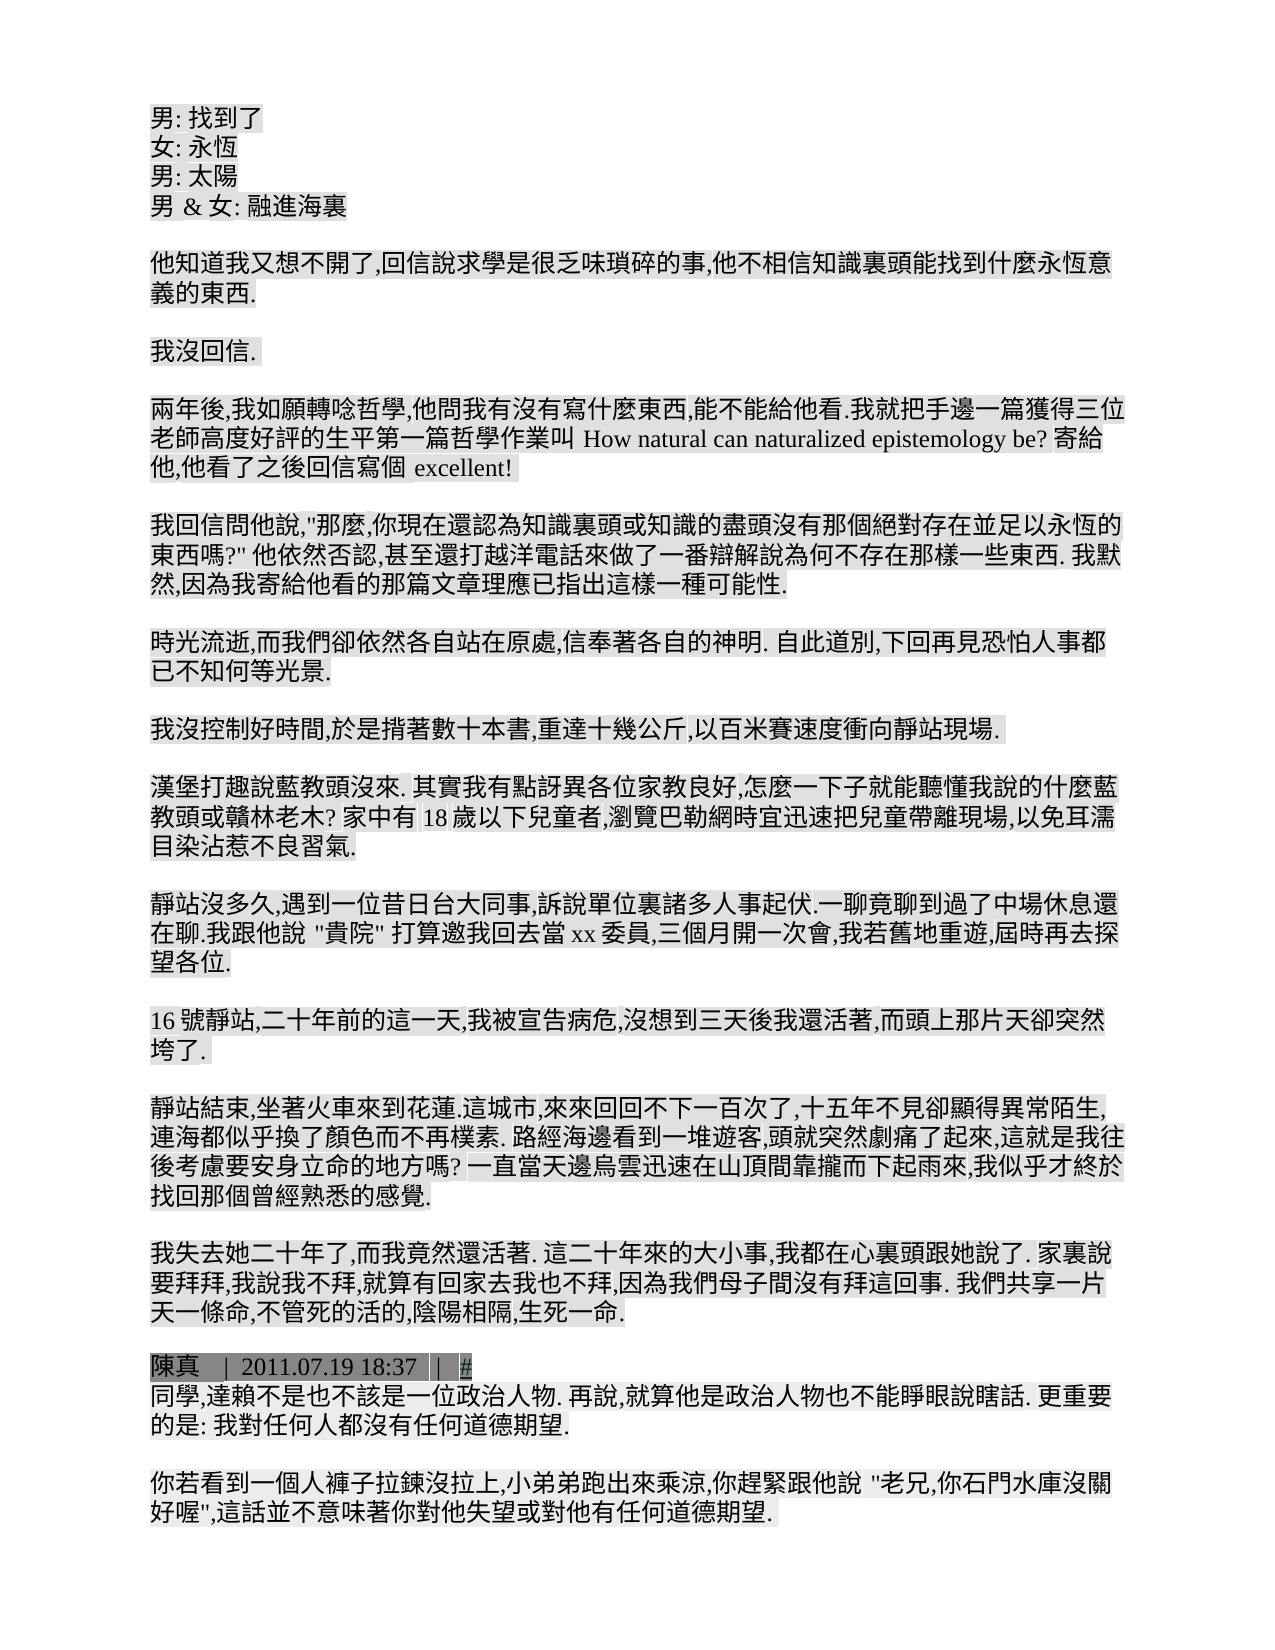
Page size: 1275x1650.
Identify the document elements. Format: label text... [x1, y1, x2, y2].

text 陳真 | 2011.07.19 18:37 | # [150, 1352, 1125, 1382]
text 同學,達賴不是也不該是一位政治人物. 再說,就算他是政治人物也不能睜眼說瞎話. 更重要的是: 我對任何人都沒有任何道德期望. 你若看到一個人褲子拉鍊沒拉上,小弟弟跑出來乘涼,你趕緊跟他說 "老兄,你石門水庫沒關好喔",這話並不意味著你對他失望或對他有任何道德期望. [150, 1382, 1125, 1556]
text 男: 找到了 女: 永恆 男: 太陽 男 & 女: 融進海裏 他知道我又想不開了,回信說求學是很乏味瑣碎的事,他不相信知識裏頭能找到什麼永恆意義的東西. 我沒回信. 兩年後,我如願轉唸哲學,他問我有沒有寫什麼東西,能不能給他看.我就把手邊一篇獲得三位老師高度好評的生平第一篇哲學作業叫 How natural can naturalized epistemology be? 寄給他,他看了之後回信寫個 excellent! 我回信問他說,"那麼,你現在還認為知識裏頭或知識的盡頭沒有那個絕對存在並足以永恆的東西嗎?" 他依然否認,甚至還打越洋電話來做了一番辯解說為何不存在那樣一些東西. 我默然,因為我寄給他看的那篇文章理應已指出這樣一種可能性. 時光流逝,而我們卻依然各自站在原處,信奉著各自的神明. 自此道別,下回再見恐怕人事都已不知何等光景. 我沒控制好時間,於是揹著數十本書,重達十幾公斤,以百米賽速度衝向靜站現場. 漢堡打趣說藍教頭沒來. 其實我有點訝異各位家教良好,怎麼一下子就能聽懂我說的什麼藍教頭或贛林老木? 家中有18歲以下兒童者,瀏覽巴勒網時宜迅速把兒童帶離現場,以免耳濡目染沾惹不良習氣. 靜站沒多久,遇到一位昔日台大同事,訴說單位裏諸多人事起伏.一聊竟聊到過了中場休息還在聊.我跟他說 "貴院" 打算邀我回去當xx委員,三個月開一次會,我若舊地重遊,屆時再去探望各位. 16號靜站,二十年前的這一天,我被宣告病危,沒想到三天後我還活著,而頭上那片天卻突然垮了. 靜站結束,坐著火車來到花蓮.這城市,來來回回不下一百次了,十五年不見卻顯得異常陌生,連海都似乎換了顏色而不再樸素. 路經海邊看到一堆遊客,頭就突然劇痛了起來,這就是我往後考慮要安身立命的地方嗎? 一直當天邊烏雲迅速在山頂間靠攏而下起雨來,我似乎才終於找回那個曾經熟悉的感覺. 我失去她二十年了,而我竟然還活著. 這二十年來的大小事,我都在心裏頭跟她說了. 家裏說要拜拜,我說我不拜,就算有回家去我也不拜,因為我們母子間沒有拜這回事. 我們共享一片天一條命,不管死的活的,陰陽相隔,生死一命. [150, 75, 1125, 1327]
